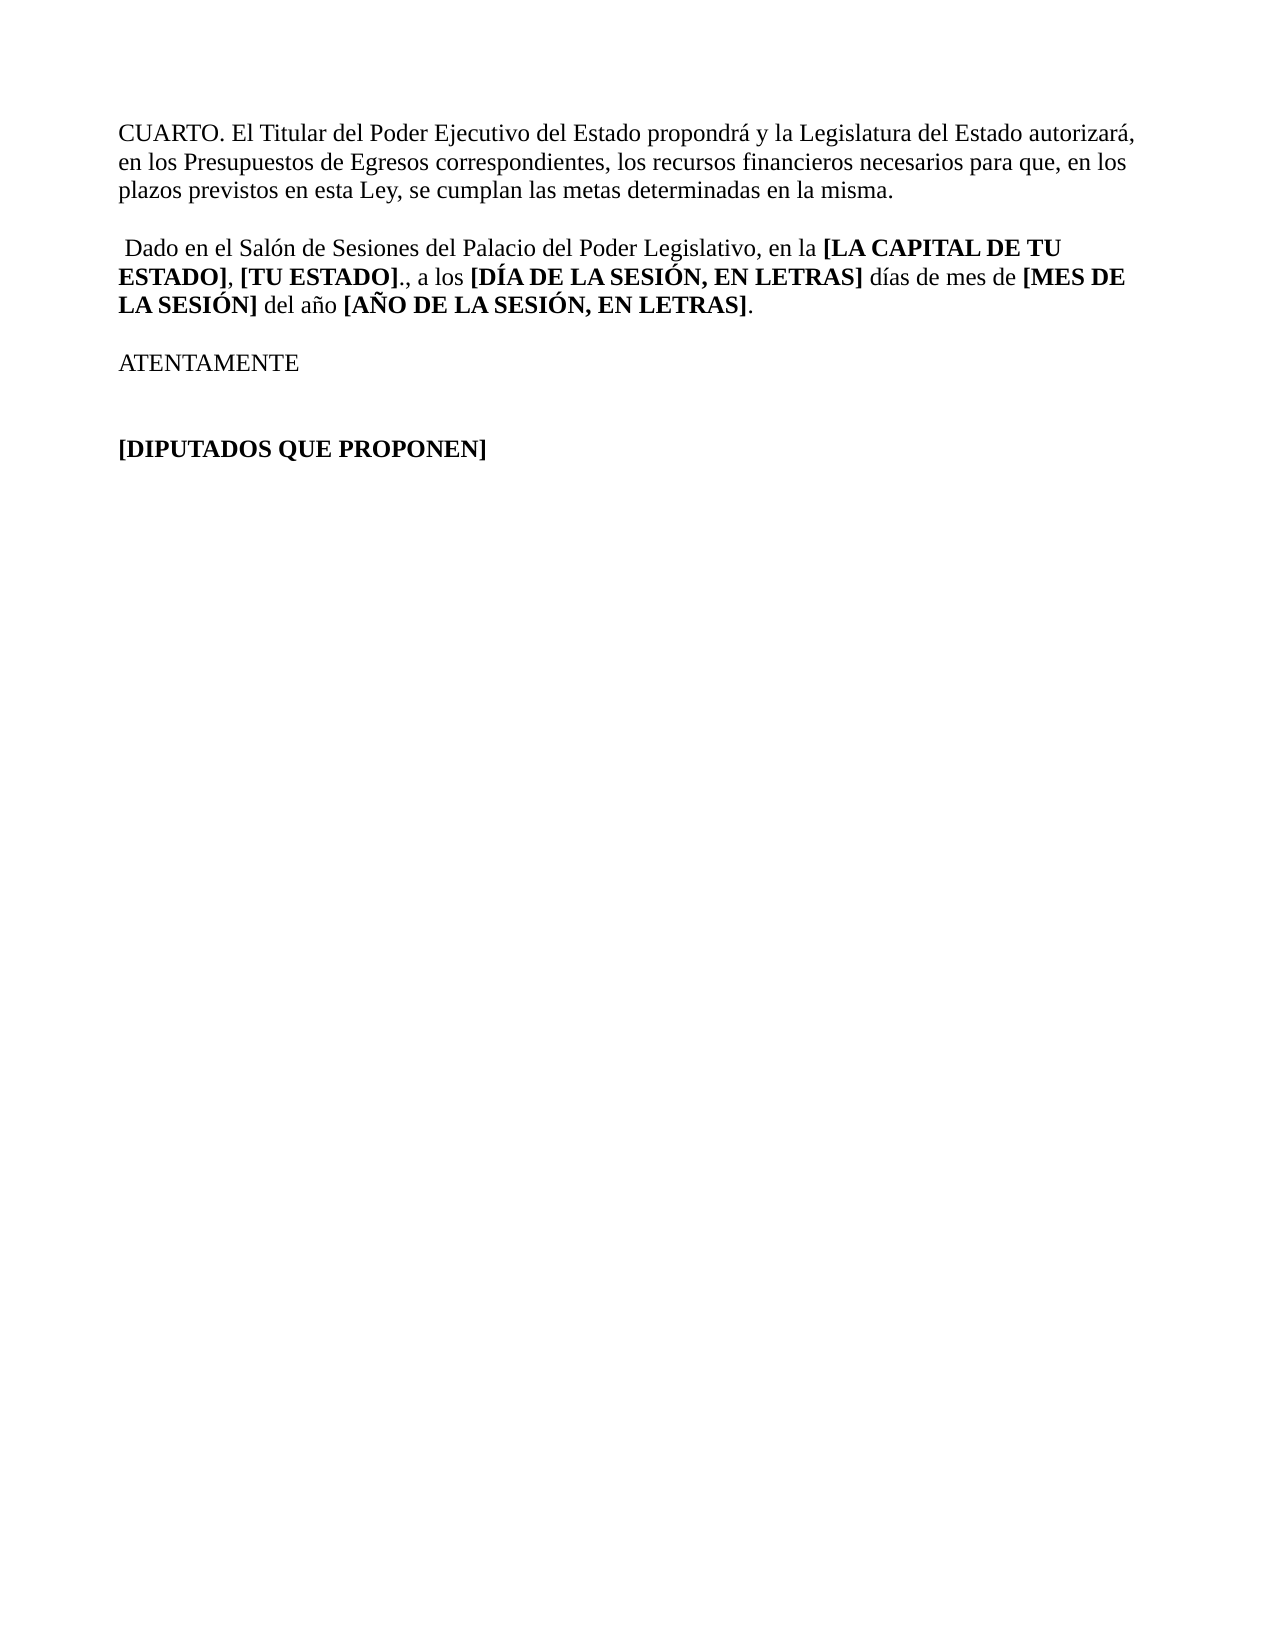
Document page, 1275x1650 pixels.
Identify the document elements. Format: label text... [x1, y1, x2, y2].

text CUARTO. El Titular del Poder Ejecutivo del Estado propondrá y la Legislatura del Estado autorizará, en los Presupuestos de Egresos correspondientes, los recursos financieros necesarios para que, en los plazos previstos en esta Ley, se cumplan las metas determinadas en la misma. [118, 118, 1157, 204]
text [DIPUTADOS QUE PROPONEN] [118, 434, 1157, 463]
text ATENTAMENTE [118, 348, 1157, 377]
text Dado en el Salón de Sesiones del Palacio del Poder Legislativo, en la [LA CAPITAL DE TU ESTADO], [TU ESTADO]., a los [DÍA DE LA SESIÓN, EN LETRAS] días de mes de [MES DE LA SESIÓN] del año [AÑO DE LA SESIÓN, EN LETRAS]. [118, 233, 1157, 319]
